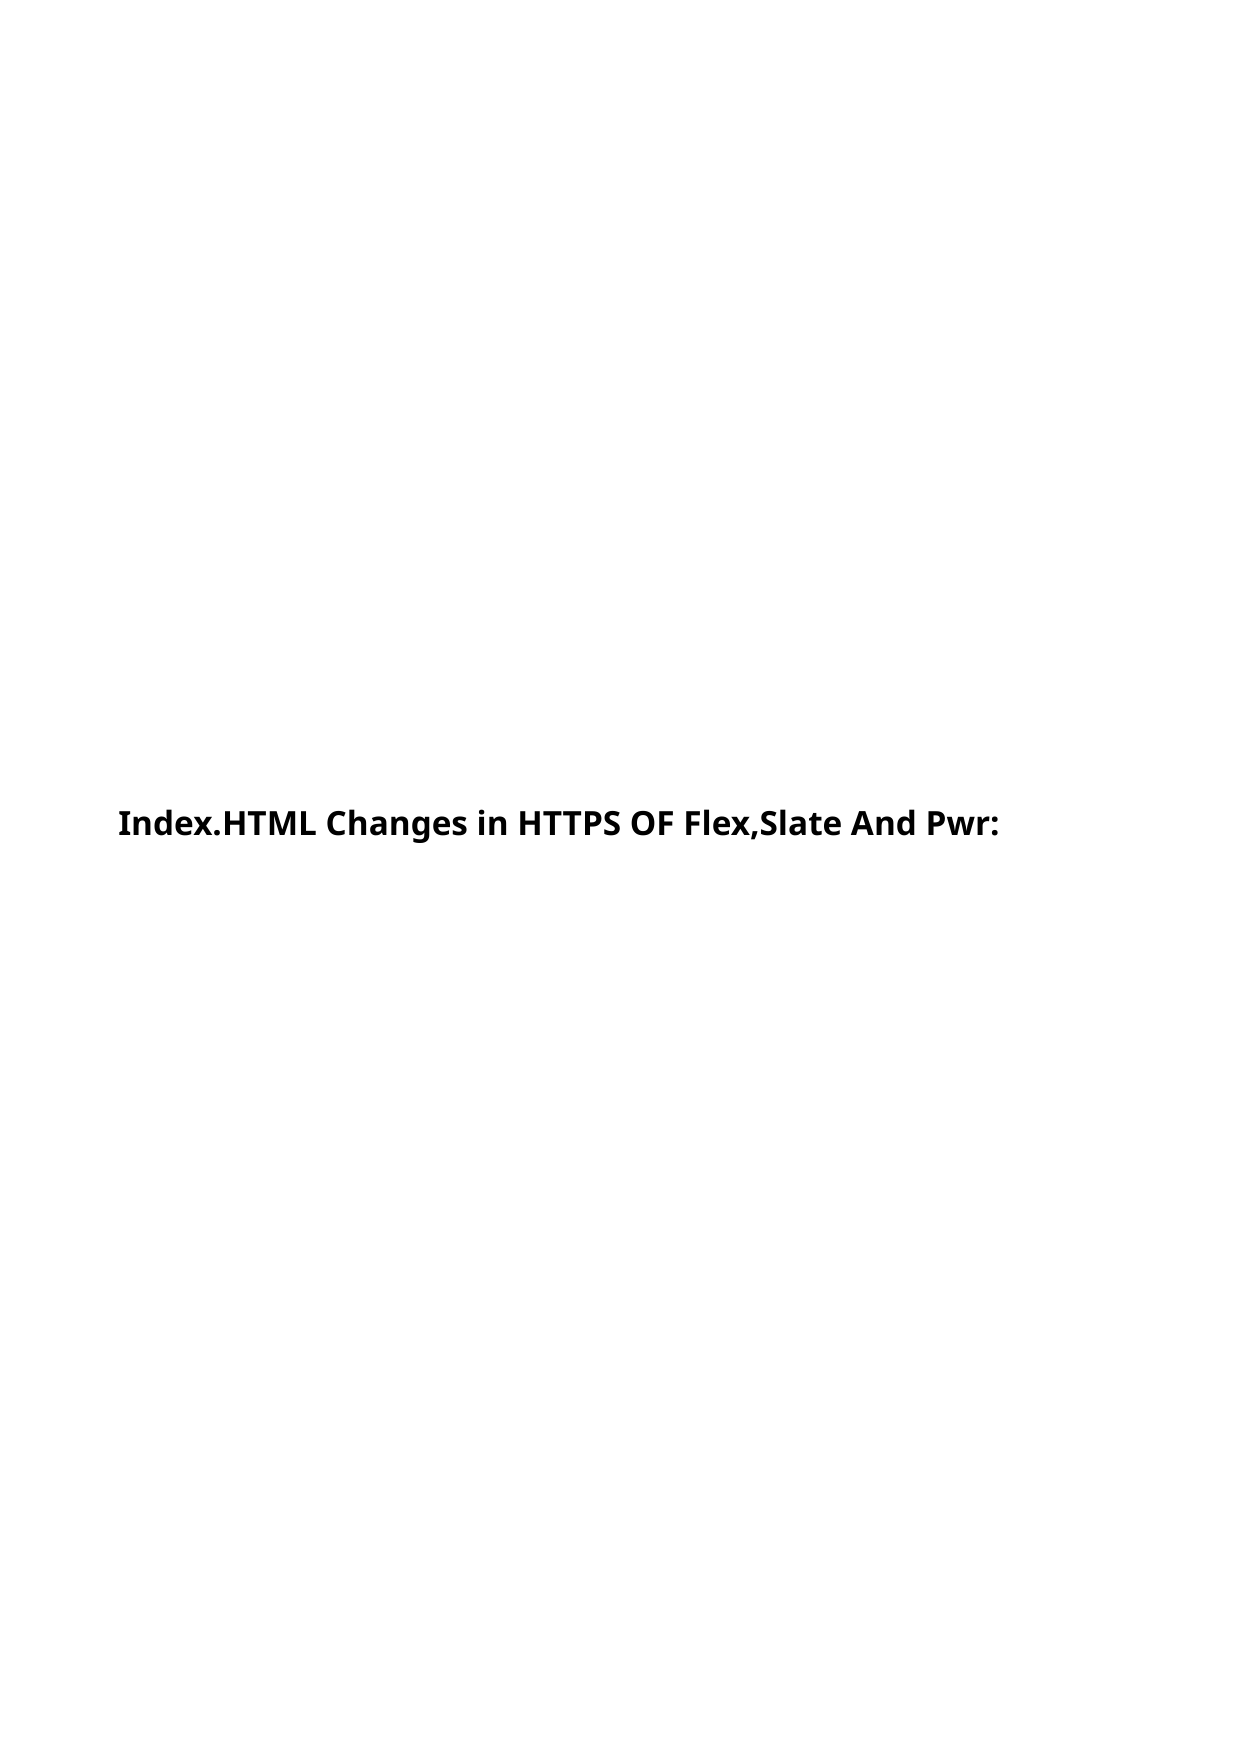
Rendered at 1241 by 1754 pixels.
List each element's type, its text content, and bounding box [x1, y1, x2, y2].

text Index.HTML Changes in HTTPS OF Flex,Slate And Pwr: [118, 799, 1122, 845]
